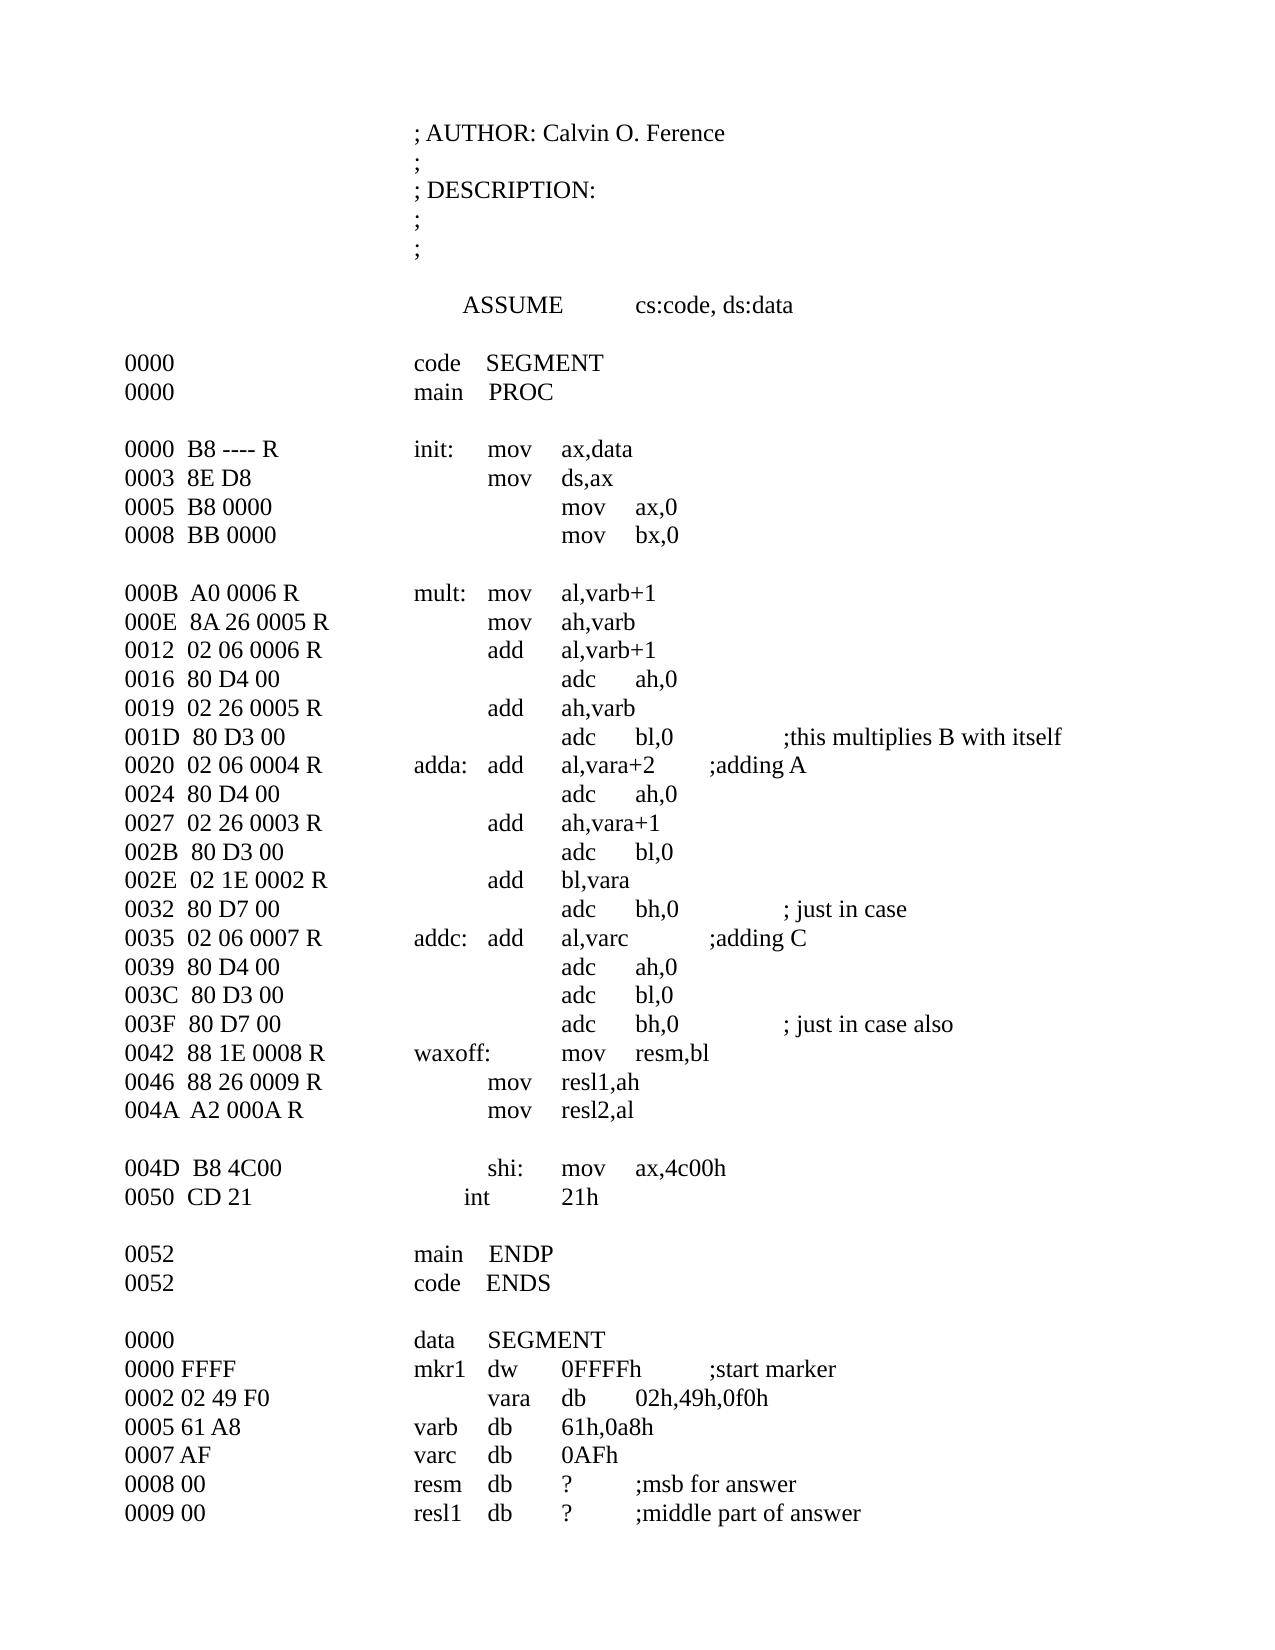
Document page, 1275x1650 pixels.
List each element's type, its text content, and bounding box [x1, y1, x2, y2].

text 0008 BB 0000 mov bx,0 [118, 521, 1157, 549]
text 0019 02 26 0005 R add ah,varb [118, 693, 1157, 722]
text 0009 00 resl1 db ? ;middle part of answer [118, 1498, 1157, 1527]
text 000E 8A 26 0005 R mov ah,varb [118, 607, 1157, 636]
text 0016 80 D4 00 adc ah,0 [118, 664, 1157, 693]
text 0000 B8 ---- R init: mov ax,data [118, 434, 1157, 463]
text 001D 80 D3 00 adc bl,0 ;this multiplies B with itself [118, 722, 1157, 751]
text 0003 8E D8 mov ds,ax [118, 463, 1157, 492]
text 0027 02 26 0003 R add ah,vara+1 [118, 808, 1157, 837]
text ASSUME cs:code, ds:data [118, 291, 1157, 319]
text 000B A0 0006 R mult: mov al,varb+1 [118, 578, 1157, 607]
text 004A A2 000A R mov resl2,al [118, 1096, 1157, 1124]
text 003C 80 D3 00 adc bl,0 [118, 981, 1157, 1009]
text 002B 80 D3 00 adc bl,0 [118, 837, 1157, 866]
text 0005 61 A8 varb db 61h,0a8h [118, 1412, 1157, 1441]
text 0032 80 D7 00 adc bh,0 ; just in case [118, 894, 1157, 923]
text 0046 88 26 0009 R mov resl1,ah [118, 1067, 1157, 1096]
text 0020 02 06 0004 R adda: add al,vara+2 ;adding A [118, 751, 1157, 779]
text 0000 main PROC [118, 377, 1157, 406]
text 0050 CD 21 int 21h [118, 1182, 1157, 1211]
text 0005 B8 0000 mov ax,0 [118, 492, 1157, 521]
text 0007 AF varc db 0AFh [118, 1441, 1157, 1469]
text 003F 80 D7 00 adc bh,0 ; just in case also [118, 1009, 1157, 1038]
text 004D B8 4C00 shi: mov ax,4c00h [118, 1153, 1157, 1182]
text 0024 80 D4 00 adc ah,0 [118, 779, 1157, 808]
text 0012 02 06 0006 R add al,varb+1 [118, 636, 1157, 664]
text 0035 02 06 0007 R addc: add al,varc ;adding C [118, 923, 1157, 952]
text ; DESCRIPTION: [118, 176, 1157, 204]
text 0052 code ENDS [118, 1268, 1157, 1297]
text 0052 main ENDP [118, 1239, 1157, 1268]
text 0042 88 1E 0008 R waxoff: mov resm,bl [118, 1038, 1157, 1067]
text 0000 code SEGMENT [118, 348, 1157, 377]
text ; [118, 204, 1157, 233]
text 0002 02 49 F0 vara db 02h,49h,0f0h [118, 1383, 1157, 1412]
text ; [118, 147, 1157, 176]
text 0000 FFFF mkr1 dw 0FFFFh ;start marker [118, 1354, 1157, 1383]
text 002E 02 1E 0002 R add bl,vara [118, 866, 1157, 894]
text ; [118, 233, 1157, 262]
text ; AUTHOR: Calvin O. Ference [118, 118, 1157, 147]
text 0000 data SEGMENT [118, 1326, 1157, 1354]
text 0039 80 D4 00 adc ah,0 [118, 952, 1157, 981]
text 0008 00 resm db ? ;msb for answer [118, 1469, 1157, 1498]
